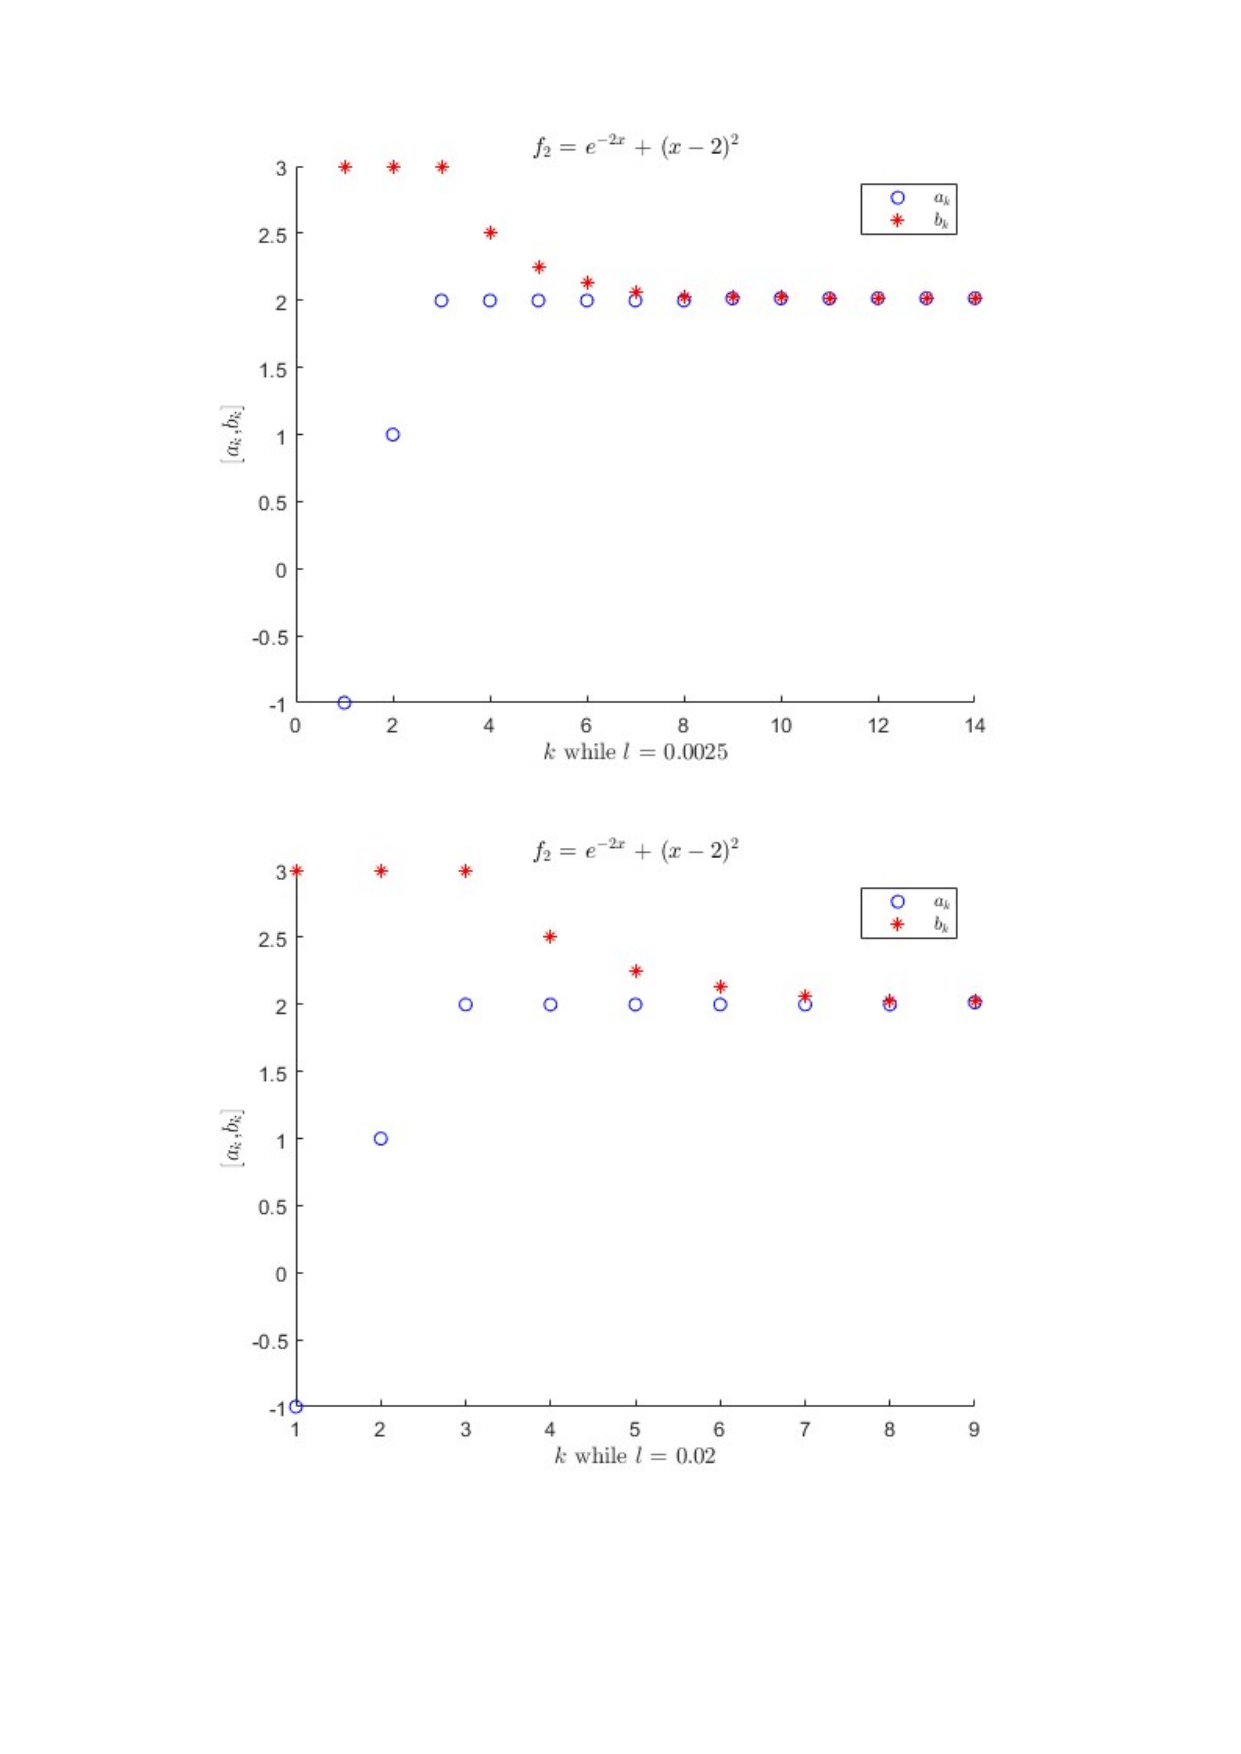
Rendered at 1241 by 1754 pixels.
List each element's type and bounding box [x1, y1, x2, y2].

picture [182, 822, 1058, 1479]
picture [182, 118, 1058, 775]
